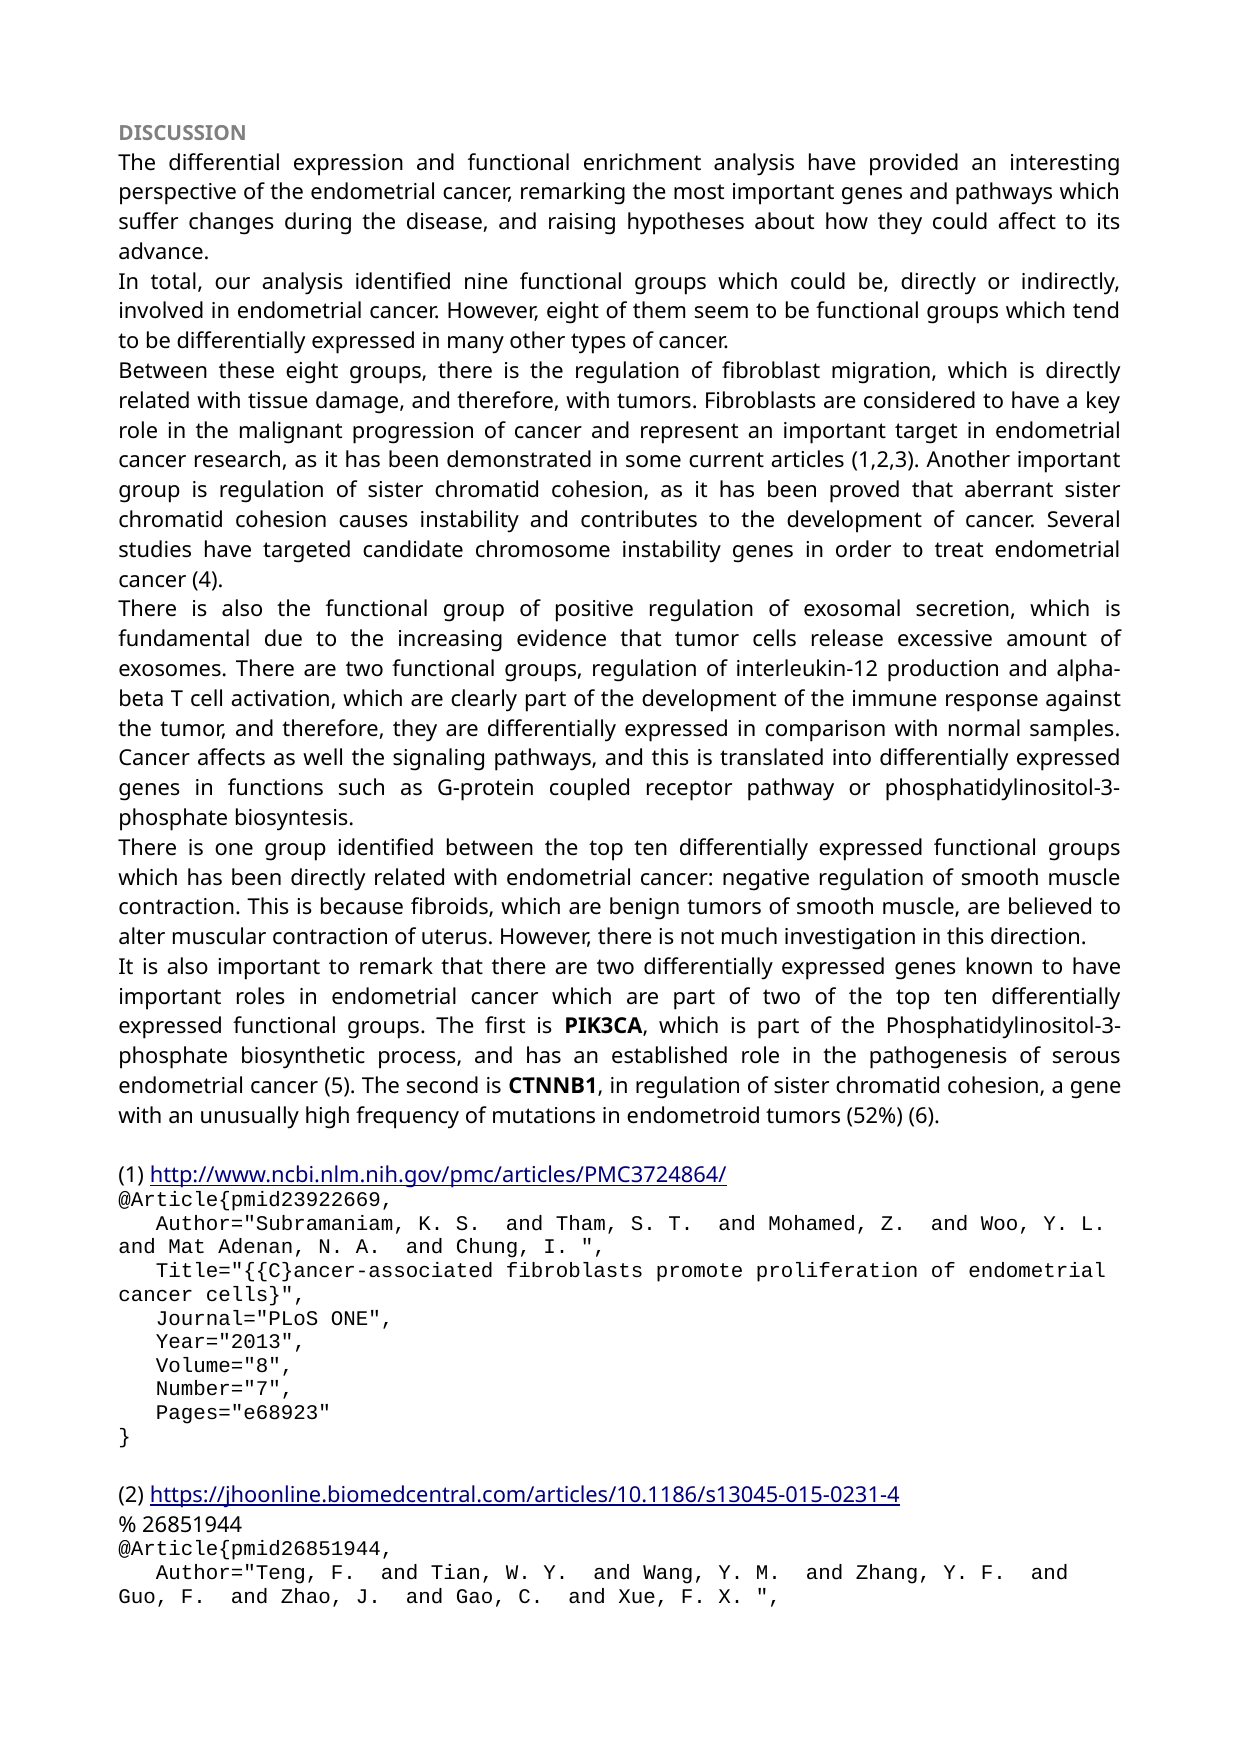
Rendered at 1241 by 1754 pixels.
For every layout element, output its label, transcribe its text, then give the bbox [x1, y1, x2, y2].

text @Article{pmid26851944, [118, 1538, 1122, 1562]
text Author="Subramaniam, K. S. and Tham, S. T. and Mohamed, Z. and Woo, Y. L. and Mat Adenan, N. A. and Chung, I. ", [118, 1213, 1122, 1260]
text DISCUSSION [118, 118, 1122, 147]
text Year="2013", [118, 1331, 1122, 1355]
text Number="7", [118, 1378, 1122, 1402]
text Between these eight groups, there is the regulation of fibroblast migration, which is directly related with tissue damage, and therefore, with tumors. Fibroblasts are considered to have a key role in the malignant progression of cancer and represent an important target in endometrial cancer research, as it has been demonstrated in some current articles (1,2,3). Another important group is regulation of sister chromatid cohesion, as it has been proved that aberrant sister chromatid cohesion causes instability and contributes to the development of cancer. Several studies have targeted candidate chromosome instability genes in order to treat endometrial cancer (4). [118, 355, 1122, 593]
text There is also the functional group of positive regulation of exosomal secretion, which is fundamental due to the increasing evidence that tumor cells release excessive amount of exosomes. There are two functional groups, regulation of interleukin-12 production and alpha-beta T cell activation, which are clearly part of the development of the immune response against the tumor, and therefore, they are differentially expressed in comparison with normal samples. Cancer affects as well the signaling pathways, and this is translated into differentially expressed genes in functions such as G-protein coupled receptor pathway or phosphatidylinositol-3-phosphate biosyntesis. [118, 593, 1122, 832]
text Title="{{C}ancer-associated fibroblasts promote proliferation of endometrial cancer cells}", [118, 1260, 1122, 1307]
text The differential expression and functional enrichment analysis have provided an interesting perspective of the endometrial cancer, remarking the most important genes and pathways which suffer changes during the disease, and raising hypotheses about how they could affect to its advance. [118, 147, 1122, 266]
text (2) https://jhoonline.biomedcentral.com/articles/10.1186/s13045-015-0231-4 [118, 1479, 1122, 1509]
text } [118, 1426, 1122, 1449]
text Pages="e68923" [118, 1402, 1122, 1426]
text Author="Teng, F. and Tian, W. Y. and Wang, Y. M. and Zhang, Y. F. and Guo, F. and Zhao, J. and Gao, C. and Xue, F. X. ", [118, 1562, 1122, 1609]
text In total, our analysis identified nine functional groups which could be, directly or indirectly, involved in endometrial cancer. However, eight of them seem to be functional groups which tend to be differentially expressed in many other types of cancer. [118, 266, 1122, 355]
text There is one group identified between the top ten differentially expressed functional groups which has been directly related with endometrial cancer: negative regulation of smooth muscle contraction. This is because fibroids, which are benign tumors of smooth muscle, are believed to alter muscular contraction of uterus. However, there is not much investigation in this direction. [118, 832, 1122, 951]
text @Article{pmid23922669, [118, 1189, 1122, 1213]
text (1) http://www.ncbi.nlm.nih.gov/pmc/articles/PMC3724864/ [118, 1159, 1122, 1189]
text % 26851944 [118, 1509, 1122, 1538]
text Volume="8", [118, 1355, 1122, 1378]
text Journal="PLoS ONE", [118, 1307, 1122, 1331]
text It is also important to remark that there are two differentially expressed genes known to have important roles in endometrial cancer which are part of two of the top ten differentially expressed functional groups. The first is PIK3CA, which is part of the Phosphatidylinositol-3-phosphate biosynthetic process, and has an established role in the pathogenesis of serous endometrial cancer (5). The second is CTNNB1, in regulation of sister chromatid cohesion, a gene with an unusually high frequency of mutations in endometroid tumors (52%) (6). [118, 951, 1122, 1130]
